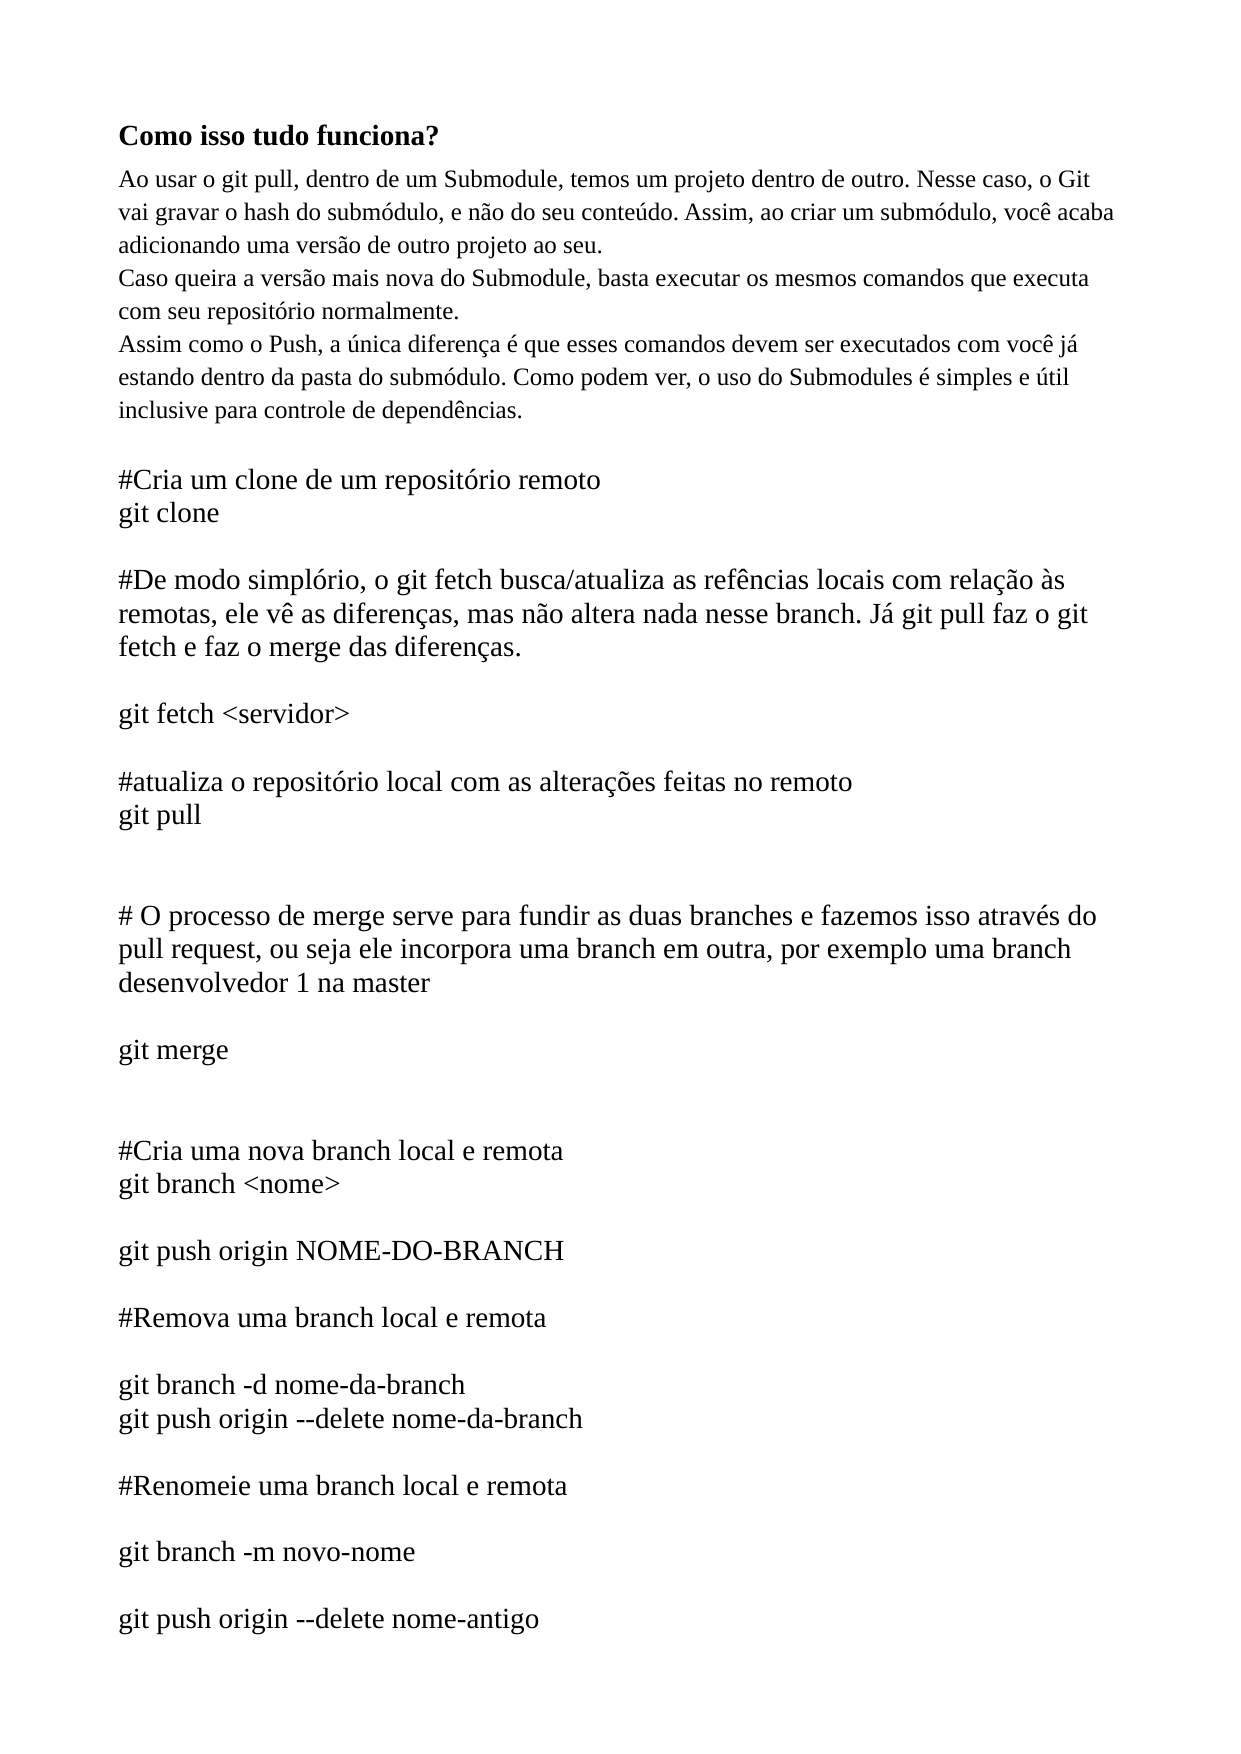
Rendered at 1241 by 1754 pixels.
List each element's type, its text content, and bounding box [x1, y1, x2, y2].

text #atualiza o repositório local com as alterações feitas no remoto [118, 764, 1122, 797]
text git merge [118, 1032, 1122, 1066]
text Assim como o Push, a única diferença é que esses comandos devem ser executados com você já estando dentro da pasta do submódulo. Como podem ver, o uso do Submodules é simples e útil inclusive para controle de dependências. [118, 329, 1122, 424]
text #Remova uma branch local e remota [118, 1300, 1122, 1334]
text #Renomeie uma branch local e remota [118, 1468, 1122, 1501]
text # O processo de merge serve para fundir as duas branches e fazemos isso através do pull request, ou seja ele incorpora uma branch em outra, por exemplo uma branch desenvolvedor 1 na master [118, 898, 1122, 998]
text Ao usar o git pull, dentro de um Submodule, temos um projeto dentro de outro. Nesse caso, o Git vai gravar o hash do submódulo, e não do seu conteúdo. Assim, ao criar um submódulo, você acaba adicionando uma versão de outro projeto ao seu. [118, 164, 1122, 259]
text git clone [118, 495, 1122, 529]
text git branch -d nome-da-branch [118, 1367, 1122, 1401]
text #De modo simplório, o git fetch busca/atualiza as refências locais com relação às remotas, ele vê as diferenças, mas não altera nada nesse branch. Já git pull faz o git fetch e faz o merge das diferenças. [118, 562, 1122, 663]
text git branch -m novo-nome [118, 1534, 1122, 1568]
text git push origin --delete nome-da-branch [118, 1401, 1122, 1434]
text git branch <nome> [118, 1166, 1122, 1200]
text Caso queira a versão mais nova do Submodule, basta executar os mesmos comandos que executa com seu repositório normalmente. [118, 263, 1122, 325]
text #Cria uma nova branch local e remota [118, 1133, 1122, 1166]
text #Cria um clone de um repositório remoto [118, 462, 1122, 495]
text git push origin --delete nome-antigo [118, 1601, 1122, 1634]
text git pull [118, 797, 1122, 831]
text git fetch <servidor> [118, 697, 1122, 730]
text git push origin NOME-DO-BRANCH [118, 1233, 1122, 1267]
subtitle Como isso tudo funciona? [118, 118, 1122, 152]
